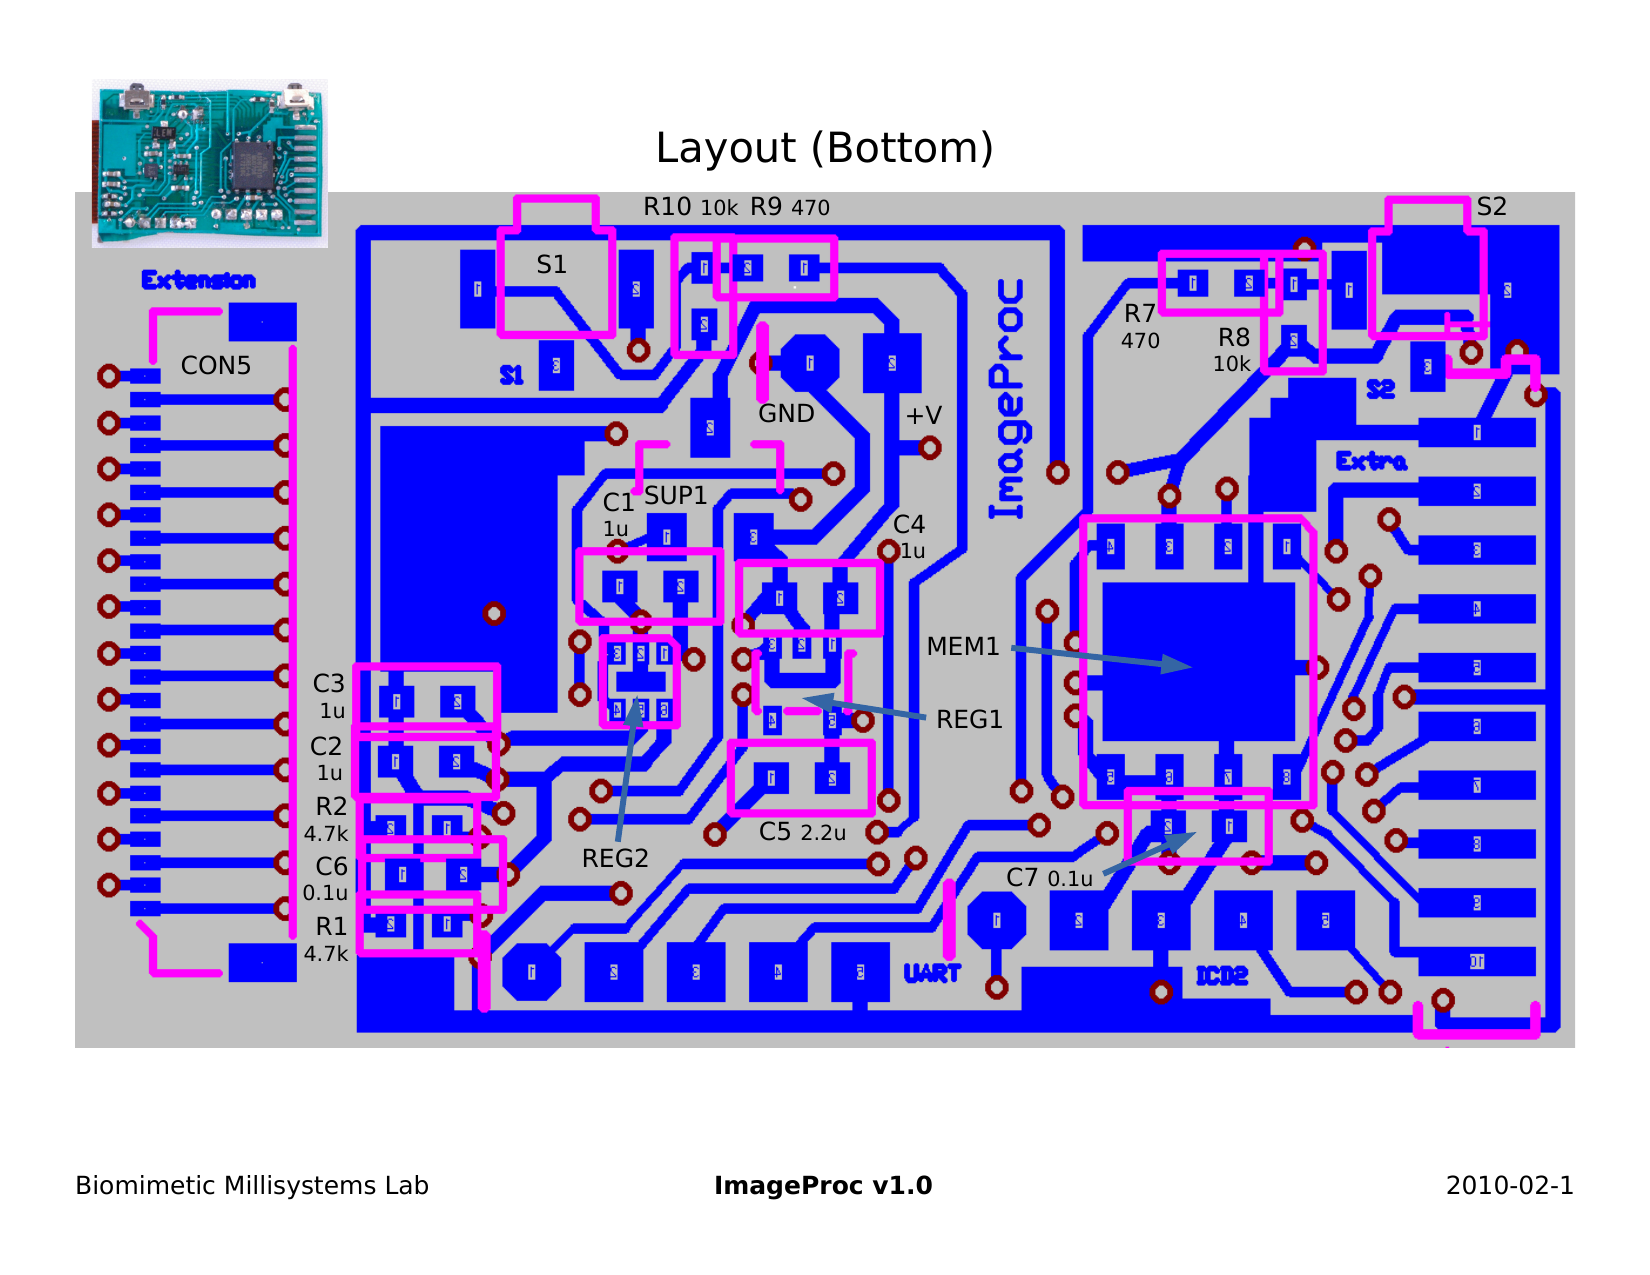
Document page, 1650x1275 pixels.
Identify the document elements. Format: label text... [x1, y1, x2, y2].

text Layout (Bottom) [328, 123, 1575, 172]
text [75, 123, 91, 172]
picture [75, 79, 1575, 1048]
